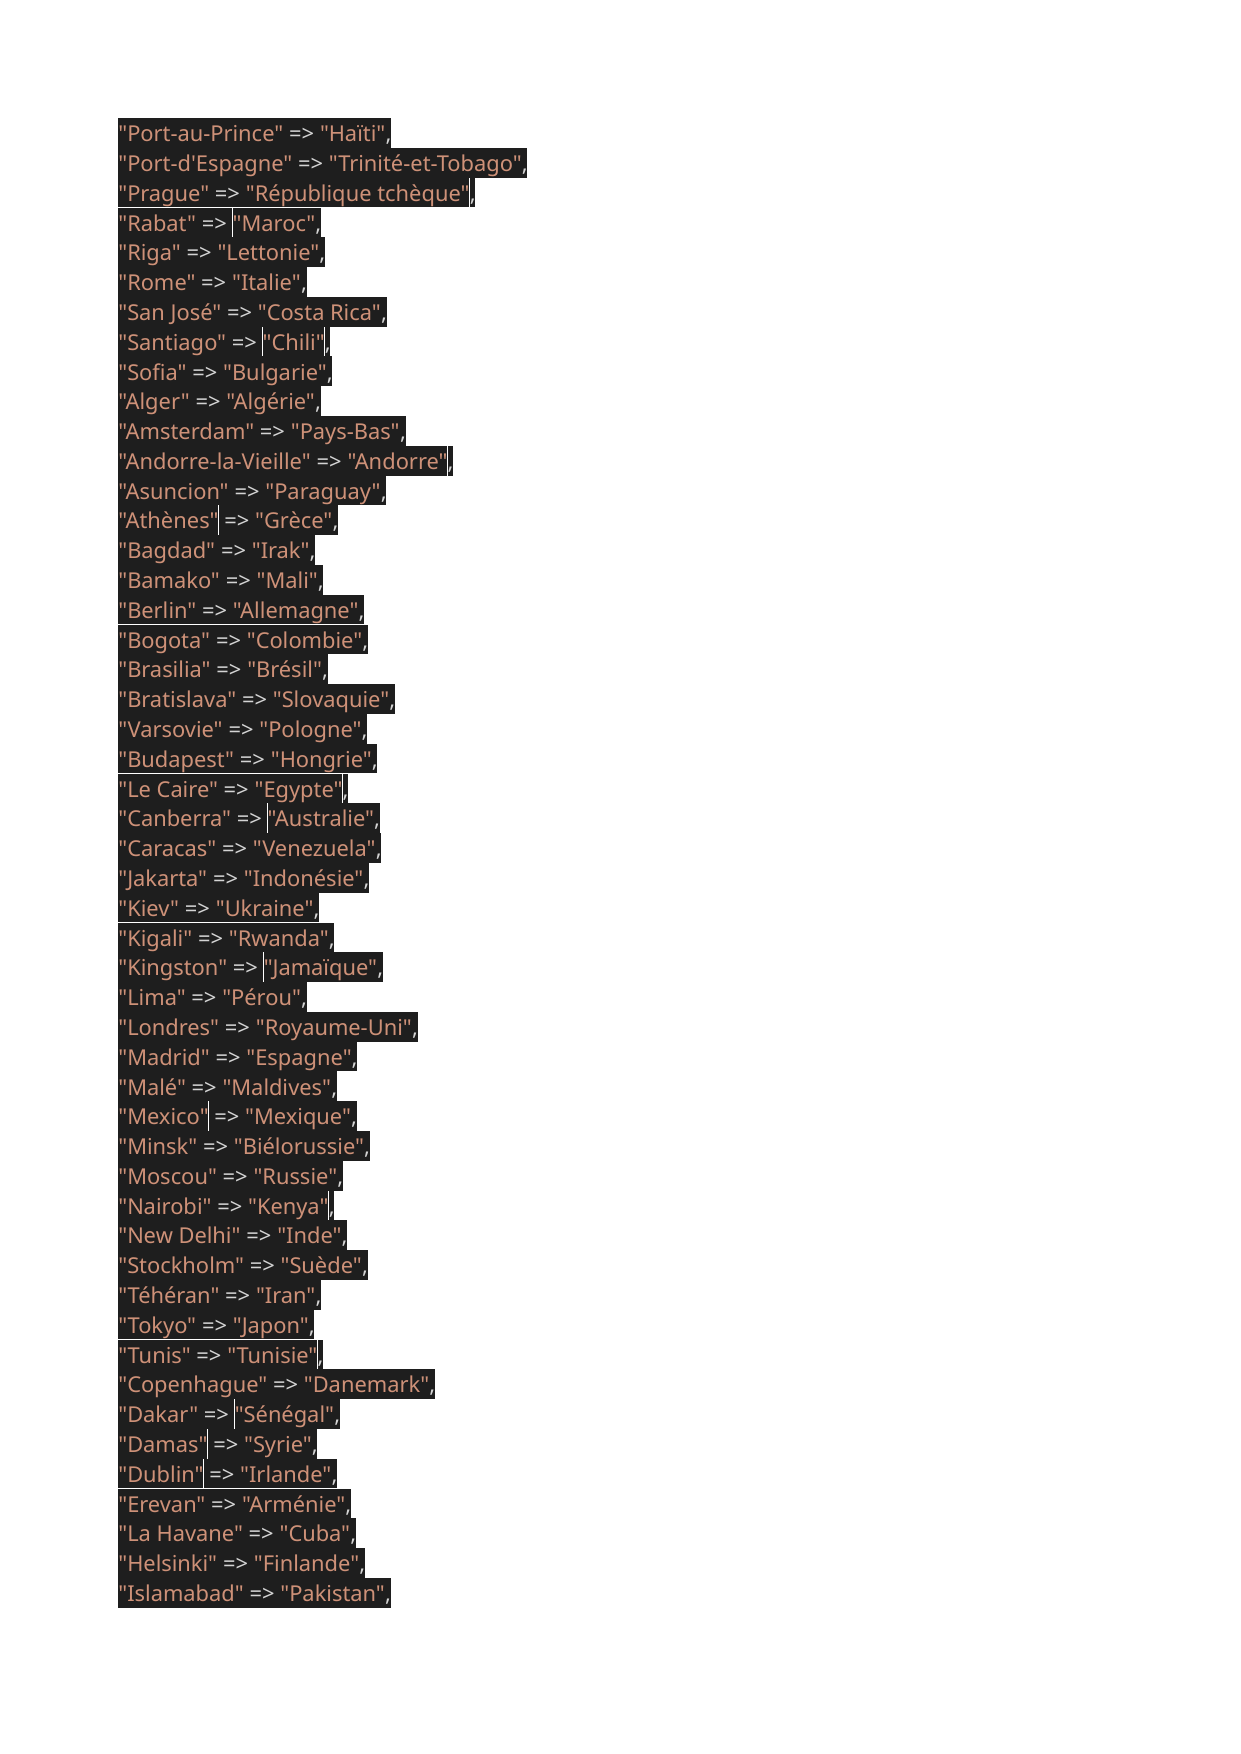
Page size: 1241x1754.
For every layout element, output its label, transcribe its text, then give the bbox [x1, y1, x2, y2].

text "Jakarta" => "Indonésie", [118, 863, 1122, 893]
text "Asuncion" => "Paraguay", [118, 476, 1122, 505]
text "Rabat" => "Maroc", [118, 207, 1122, 237]
text "Nairobi" => "Kenya", [118, 1191, 1122, 1220]
text "Budapest" => "Hongrie", [118, 744, 1122, 773]
text "Andorre-la-Vieille" => "Andorre", [118, 446, 1122, 476]
text "Tunis" => "Tunisie", [118, 1339, 1122, 1369]
text "Sofia" => "Bulgarie", [118, 356, 1122, 386]
text "Malé" => "Maldives", [118, 1071, 1122, 1101]
text "Le Caire" => "Egypte", [118, 773, 1122, 803]
text "Bratislava" => "Slovaquie", [118, 684, 1122, 714]
text "Prague" => "République tchèque", [118, 178, 1122, 207]
text "Kigali" => "Rwanda", [118, 922, 1122, 952]
text "Mexico" => "Mexique", [118, 1101, 1122, 1131]
text "Moscou" => "Russie", [118, 1161, 1122, 1191]
text "Islamabad" => "Pakistan", [118, 1578, 1122, 1608]
text "Minsk" => "Biélorussie", [118, 1131, 1122, 1161]
text "San José" => "Costa Rica", [118, 297, 1122, 327]
text "Madrid" => "Espagne", [118, 1042, 1122, 1071]
text "Athènes" => "Grèce", [118, 505, 1122, 535]
text "Port-d'Espagne" => "Trinité-et-Tobago", [118, 148, 1122, 178]
text "Copenhague" => "Danemark", [118, 1369, 1122, 1399]
text "Berlin" => "Allemagne", [118, 595, 1122, 624]
text "Brasilia" => "Brésil", [118, 654, 1122, 684]
text "Bamako" => "Mali", [118, 565, 1122, 595]
text "Santiago" => "Chili", [118, 327, 1122, 356]
text "Dublin" => "Irlande", [118, 1459, 1122, 1488]
text "Helsinki" => "Finlande", [118, 1548, 1122, 1578]
text "Port-au-Prince" => "Haïti", [118, 118, 1122, 148]
text "Caracas" => "Venezuela", [118, 833, 1122, 863]
text "Bogota" => "Colombie", [118, 624, 1122, 654]
text "Kiev" => "Ukraine", [118, 893, 1122, 922]
text "Damas" => "Syrie", [118, 1429, 1122, 1459]
text "Alger" => "Algérie", [118, 386, 1122, 416]
text "Canberra" => "Australie", [118, 803, 1122, 833]
text "Erevan" => "Arménie", [118, 1488, 1122, 1518]
text "Varsovie" => "Pologne", [118, 714, 1122, 744]
text "Rome" => "Italie", [118, 267, 1122, 297]
text "Kingston" => "Jamaïque", [118, 952, 1122, 982]
text "New Delhi" => "Inde", [118, 1220, 1122, 1250]
text "Londres" => "Royaume-Uni", [118, 1012, 1122, 1042]
text "Dakar" => "Sénégal", [118, 1399, 1122, 1429]
text "Amsterdam" => "Pays-Bas", [118, 416, 1122, 446]
text "Bagdad" => "Irak", [118, 535, 1122, 565]
text "Lima" => "Pérou", [118, 982, 1122, 1012]
text "La Havane" => "Cuba", [118, 1518, 1122, 1548]
text "Stockholm" => "Suède", [118, 1250, 1122, 1280]
text "Riga" => "Lettonie", [118, 237, 1122, 267]
text "Téhéran" => "Iran", [118, 1280, 1122, 1310]
text "Tokyo" => "Japon", [118, 1310, 1122, 1339]
